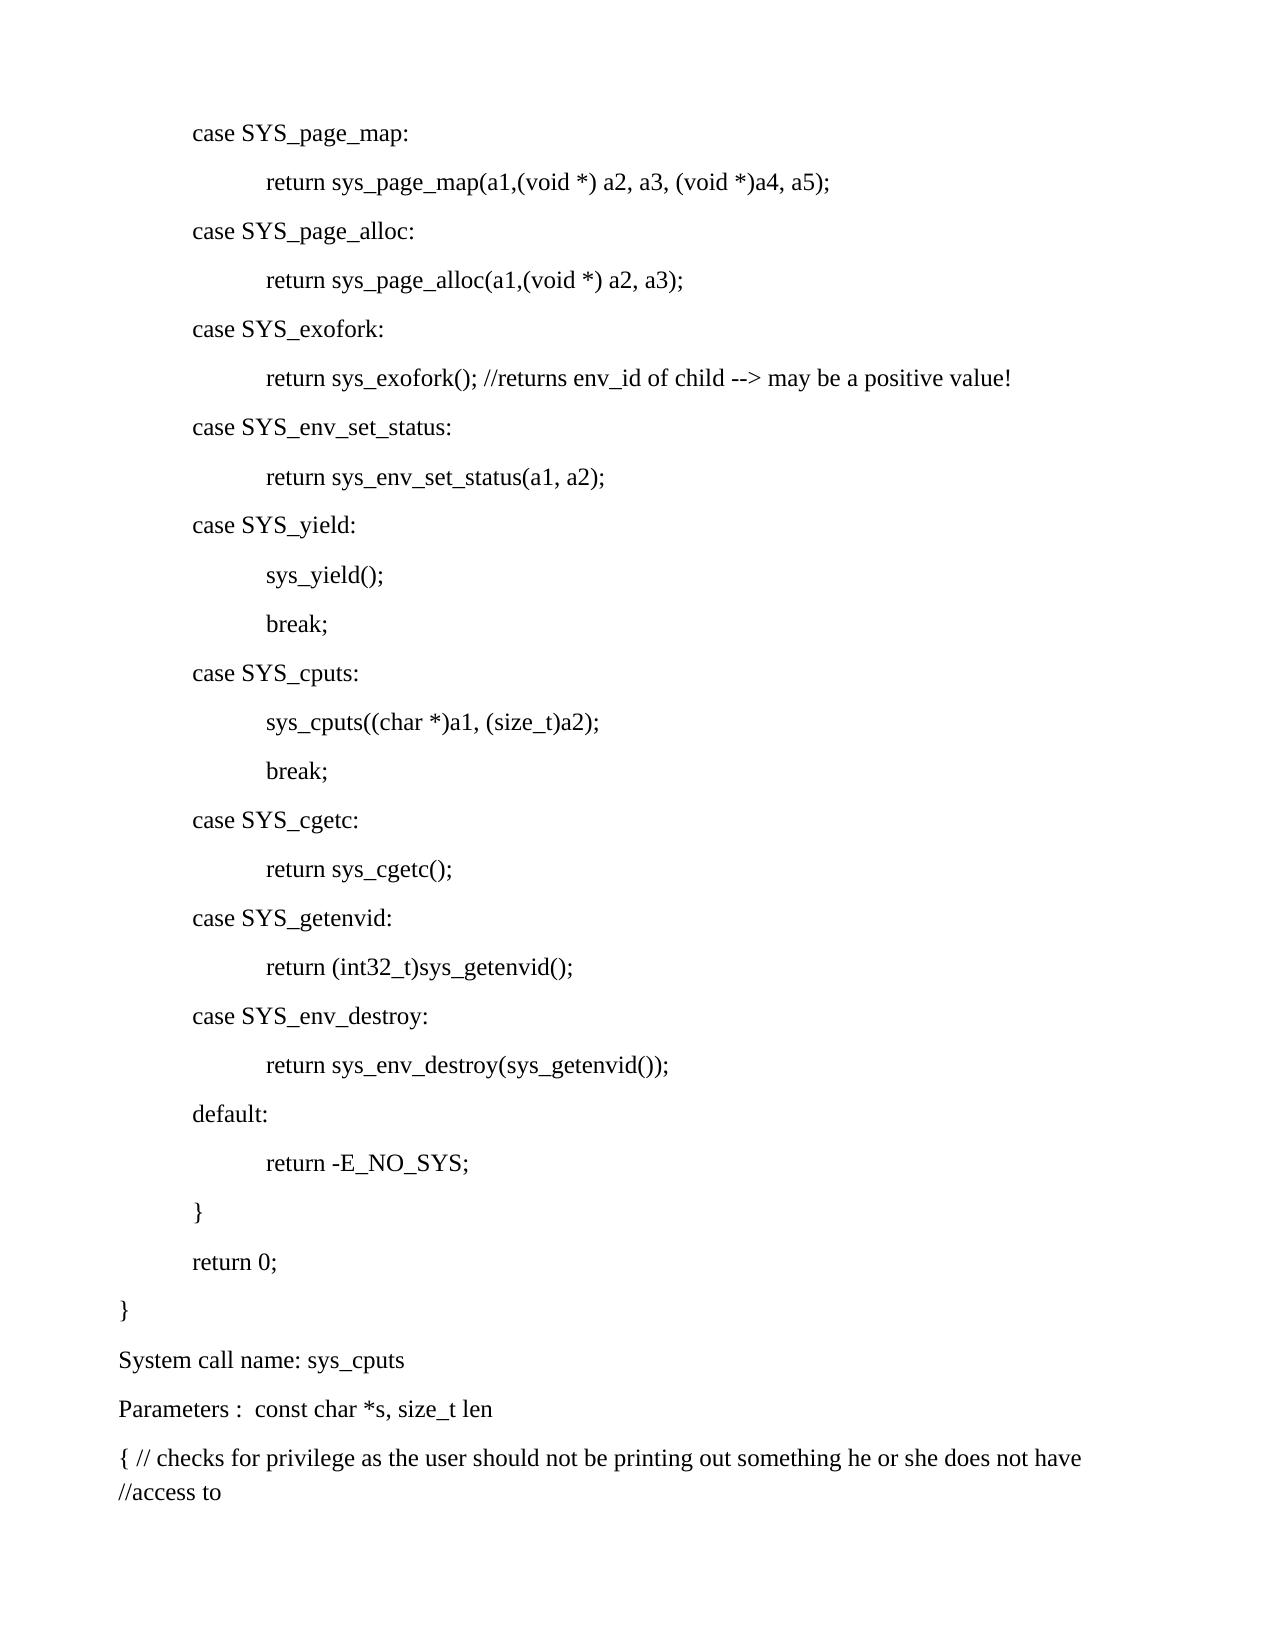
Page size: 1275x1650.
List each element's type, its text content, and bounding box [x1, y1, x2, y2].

text sys_cputs((char *)a1, (size_t)a2); [118, 707, 1157, 736]
text case SYS_exofork: [118, 314, 1157, 343]
text case SYS_getenvid: [118, 903, 1157, 932]
text case SYS_env_set_status: [118, 412, 1157, 441]
text return sys_cgetc(); [118, 854, 1157, 883]
text return sys_page_map(a1,(void *) a2, a3, (void *)a4, a5); [118, 167, 1157, 196]
text break; [118, 609, 1157, 637]
text { // checks for privilege as the user should not be printing out something he or she does not have //access to [118, 1443, 1157, 1506]
text return 0; [118, 1247, 1157, 1275]
text return sys_env_set_status(a1, a2); [118, 462, 1157, 490]
text return sys_page_alloc(a1,(void *) a2, a3); [118, 265, 1157, 294]
text case SYS_cgetc: [118, 805, 1157, 834]
text default: [118, 1099, 1157, 1128]
text case SYS_env_destroy: [118, 1001, 1157, 1030]
text case SYS_cputs: [118, 658, 1157, 687]
text } [118, 1296, 1157, 1324]
text Parameters : const char *s, size_t len [118, 1394, 1157, 1422]
text sys_yield(); [118, 560, 1157, 588]
text case SYS_page_map: [118, 118, 1157, 147]
text System call name: sys_cputs [118, 1345, 1157, 1373]
text return -E_NO_SYS; [118, 1148, 1157, 1177]
text } [118, 1197, 1157, 1226]
text return sys_env_destroy(sys_getenvid()); [118, 1050, 1157, 1079]
text break; [118, 756, 1157, 785]
text return sys_exofork(); //returns env_id of child --> may be a positive value! [118, 363, 1157, 392]
text case SYS_yield: [118, 511, 1157, 539]
text case SYS_page_alloc: [118, 216, 1157, 245]
text return (int32_t)sys_getenvid(); [118, 952, 1157, 981]
